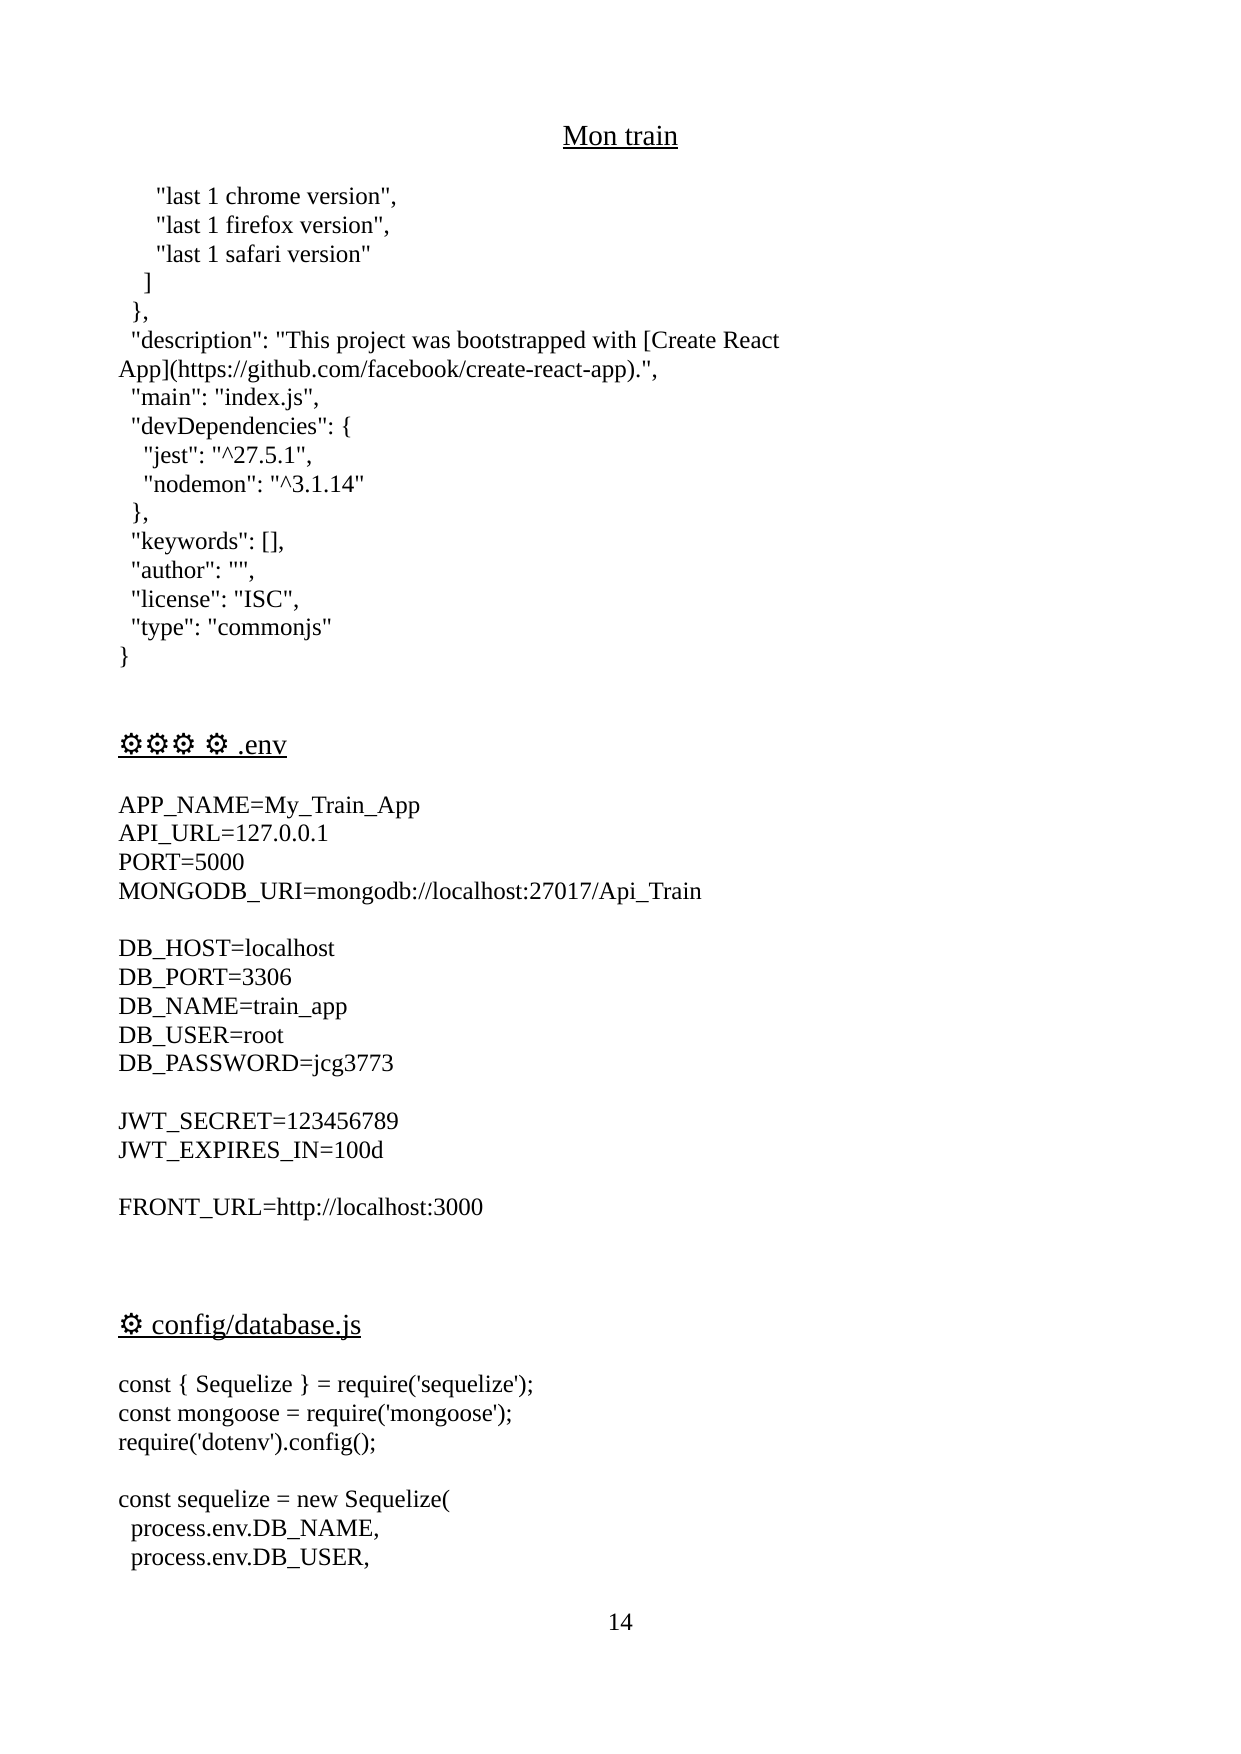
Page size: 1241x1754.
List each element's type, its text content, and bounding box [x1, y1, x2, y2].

text process.env.DB_USER, [118, 1542, 1122, 1571]
text ⚙️ config/database.js [118, 1307, 1122, 1341]
text DB_HOST=localhost [118, 933, 1122, 962]
text "keywords": [], [118, 526, 1122, 555]
text "author": "", [118, 555, 1122, 584]
text const sequelize = new Sequelize( [118, 1484, 1122, 1513]
text "main": "index.js", [118, 382, 1122, 411]
text }, [118, 497, 1122, 526]
text DB_PASSWORD=jcg3773 [118, 1048, 1122, 1077]
text PORT=5000 [118, 847, 1122, 876]
text "last 1 chrome version", [118, 181, 1122, 210]
text process.env.DB_NAME, [118, 1513, 1122, 1542]
text require('dotenv').config(); [118, 1427, 1122, 1456]
text DB_USER=root [118, 1020, 1122, 1048]
text "jest": "^27.5.1", [118, 440, 1122, 469]
text DB_PORT=3306 [118, 962, 1122, 991]
text DB_NAME=train_app [118, 991, 1122, 1020]
text "nodemon": "^3.1.14" [118, 469, 1122, 497]
text "type": "commonjs" [118, 612, 1122, 641]
text "last 1 firefox version", [118, 210, 1122, 239]
text ⚙️⚙️⚙️ ⚙️ .env [118, 727, 1122, 761]
text }, [118, 296, 1122, 325]
text JWT_EXPIRES_IN=100d [118, 1135, 1122, 1163]
text "last 1 safari version" [118, 239, 1122, 267]
text MONGODB_URI=mongodb://localhost:27017/Api_Train [118, 876, 1122, 905]
text const { Sequelize } = require('sequelize'); [118, 1369, 1122, 1398]
text "license": "ISC", [118, 584, 1122, 612]
text const mongoose = require('mongoose'); [118, 1398, 1122, 1427]
text JWT_SECRET=123456789 [118, 1106, 1122, 1135]
text ] [118, 267, 1122, 296]
text } [118, 641, 1122, 670]
text APP_NAME=My_Train_App [118, 790, 1122, 818]
text API_URL=127.0.0.1 [118, 818, 1122, 847]
text "description": "This project was bootstrapped with [Create React App](https://github.com/facebook/create-react-app).", [118, 325, 1122, 382]
text FRONT_URL=http://localhost:3000 [118, 1192, 1122, 1221]
text "devDependencies": { [118, 411, 1122, 440]
